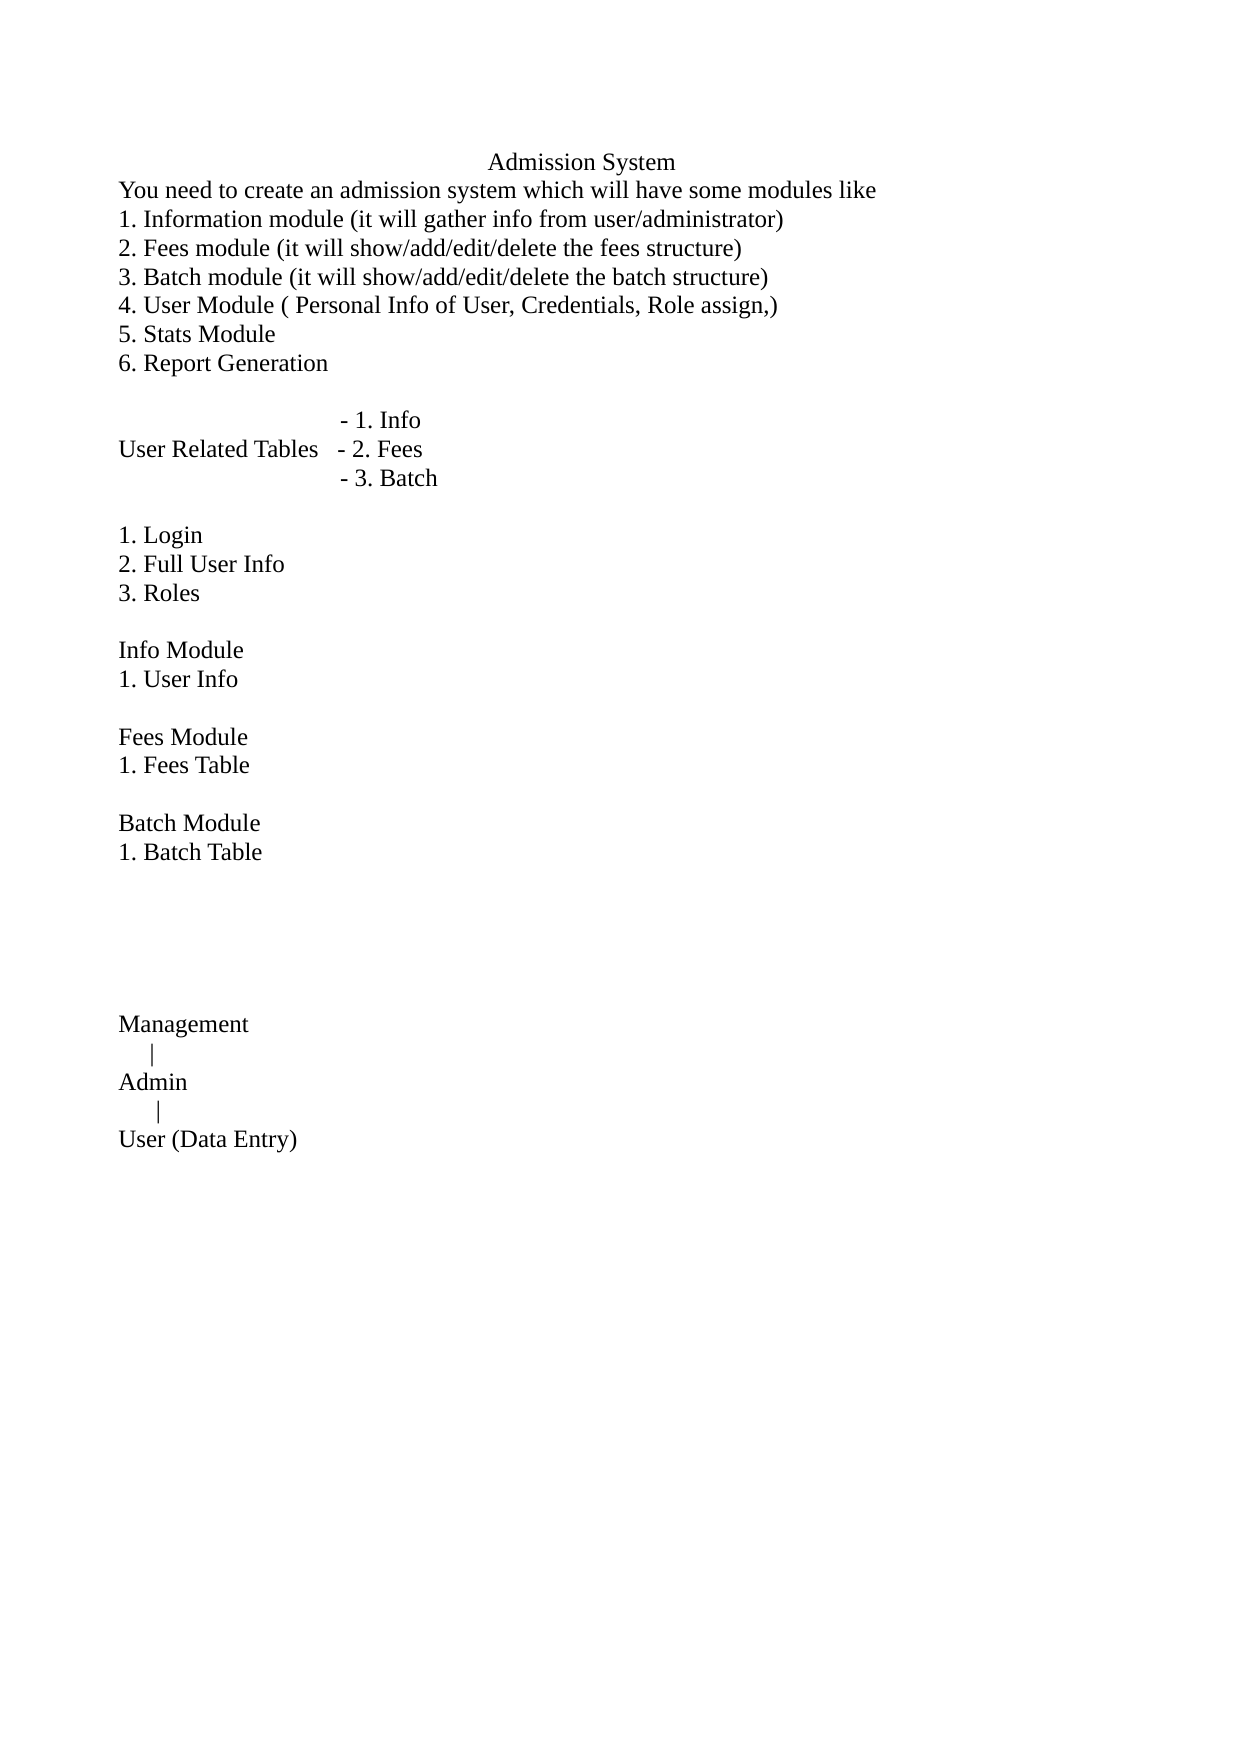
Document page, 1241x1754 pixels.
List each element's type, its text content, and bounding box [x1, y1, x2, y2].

text 5. Stats Module [118, 319, 1122, 348]
text 1. User Info [118, 664, 1122, 693]
text - 1. Info [118, 406, 1122, 434]
text 1. Fees Table [118, 751, 1122, 779]
text 1. Information module (it will gather info from user/administrator) [118, 204, 1122, 233]
text 1. Login [118, 521, 1122, 549]
text 4. User Module ( Personal Info of User, Credentials, Role assign,) [118, 291, 1122, 319]
text User (Data Entry) [118, 1124, 1122, 1153]
text 2. Full User Info [118, 549, 1122, 578]
text Admin [118, 1067, 1122, 1096]
text 2. Fees module (it will show/add/edit/delete the fees structure) [118, 233, 1122, 262]
text Management [118, 1009, 1122, 1038]
text User Related Tables - 2. Fees [118, 434, 1122, 463]
text Info Module [118, 636, 1122, 664]
text You need to create an admission system which will have some modules like [118, 176, 1122, 204]
text 3. Roles [118, 578, 1122, 607]
text - 3. Batch [118, 463, 1122, 492]
text | [118, 1096, 1122, 1124]
text Fees Module [118, 722, 1122, 751]
text 6. Report Generation [118, 348, 1122, 377]
text | [118, 1038, 1122, 1067]
text 1. Batch Table [118, 837, 1122, 866]
text Admission System [118, 147, 1122, 176]
text Batch Module [118, 808, 1122, 837]
text 3. Batch module (it will show/add/edit/delete the batch structure) [118, 262, 1122, 291]
